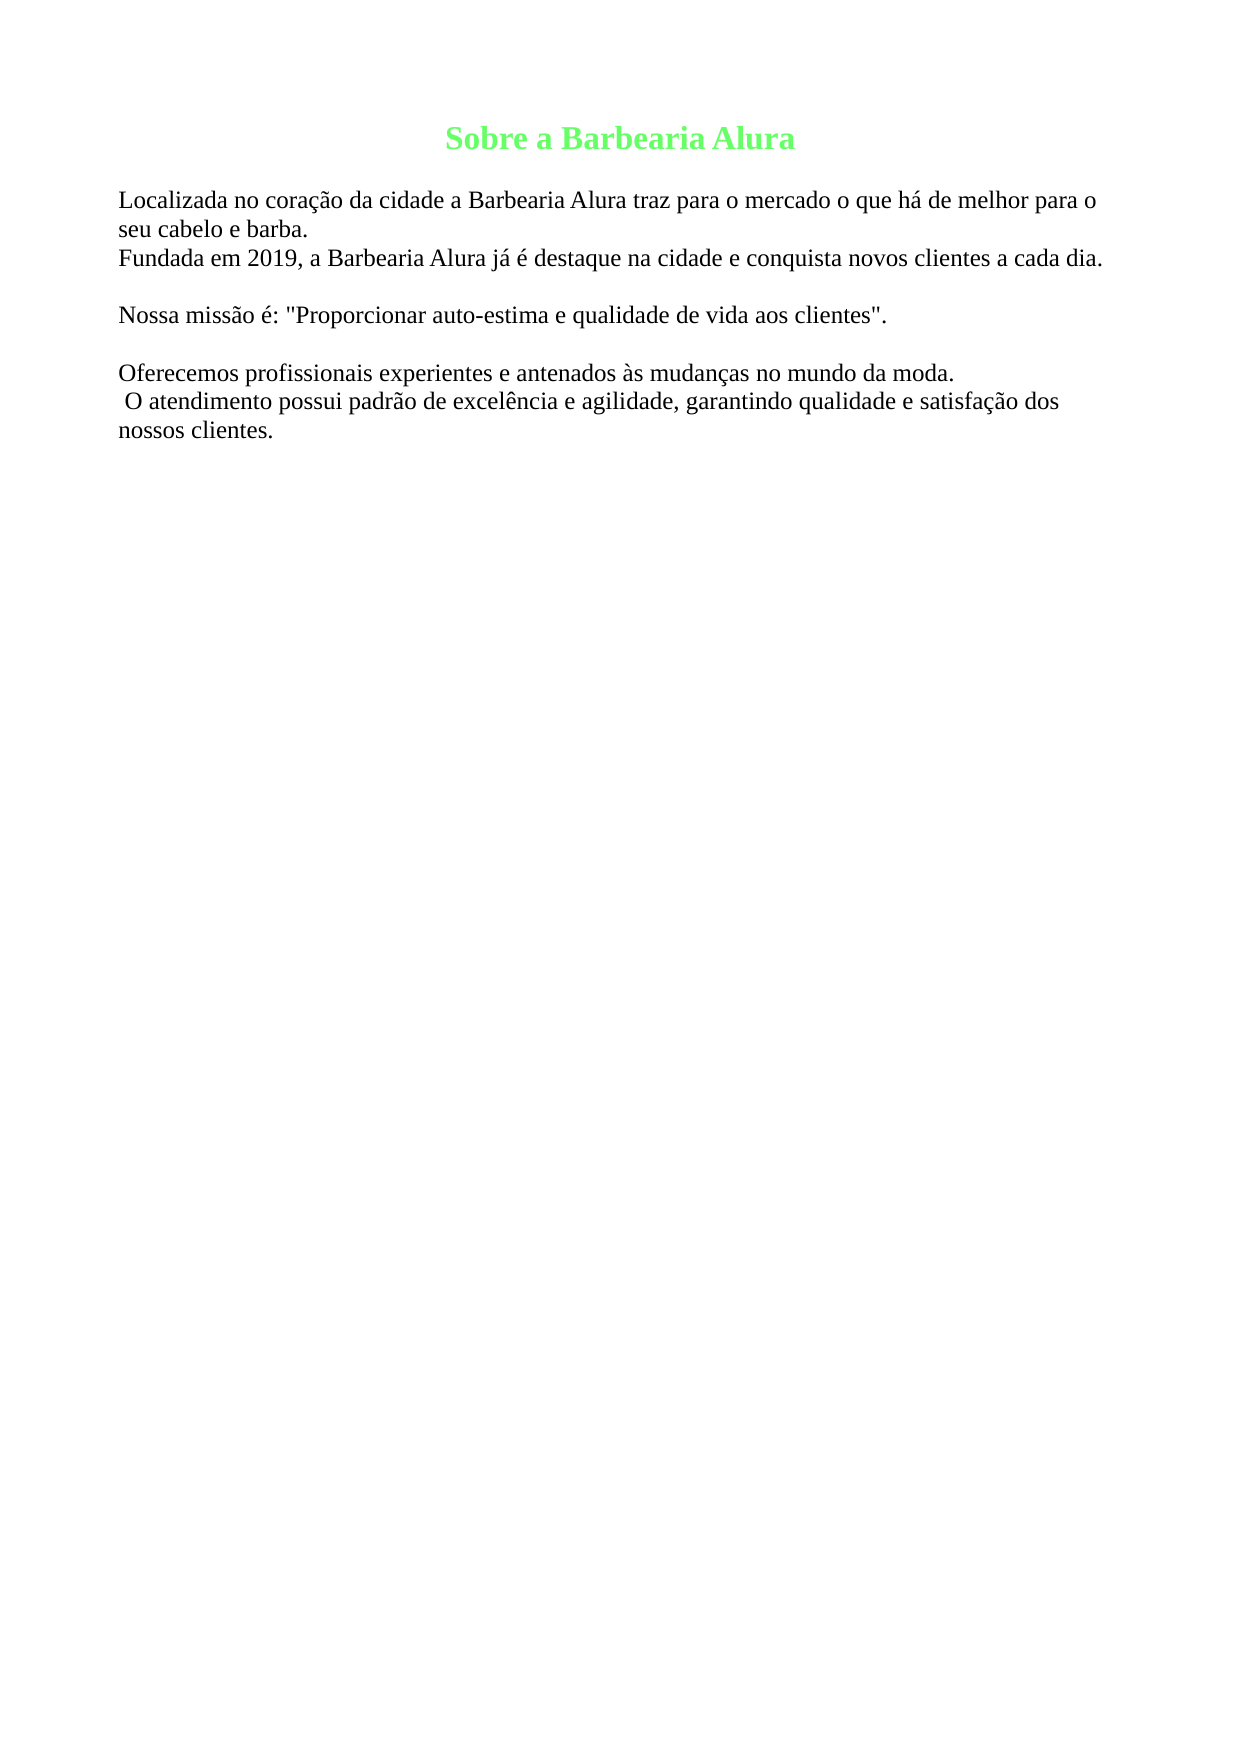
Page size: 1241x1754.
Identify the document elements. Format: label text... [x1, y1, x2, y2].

text Localizada no coração da cidade a Barbearia Alura traz para o mercado o que há de melhor para o seu cabelo e barba. [118, 185, 1122, 243]
text Sobre a Barbearia Alura [118, 118, 1122, 156]
text Nossa missão é: "Proporcionar auto-estima e qualidade de vida aos clientes". [118, 300, 1122, 329]
text Fundada em 2019, a Barbearia Alura já é destaque na cidade e conquista novos clientes a cada dia. [118, 243, 1122, 271]
text Oferecemos profissionais experientes e antenados às mudanças no mundo da moda. [118, 358, 1122, 386]
text O atendimento possui padrão de excelência e agilidade, garantindo qualidade e satisfação dos nossos clientes. [118, 386, 1122, 444]
